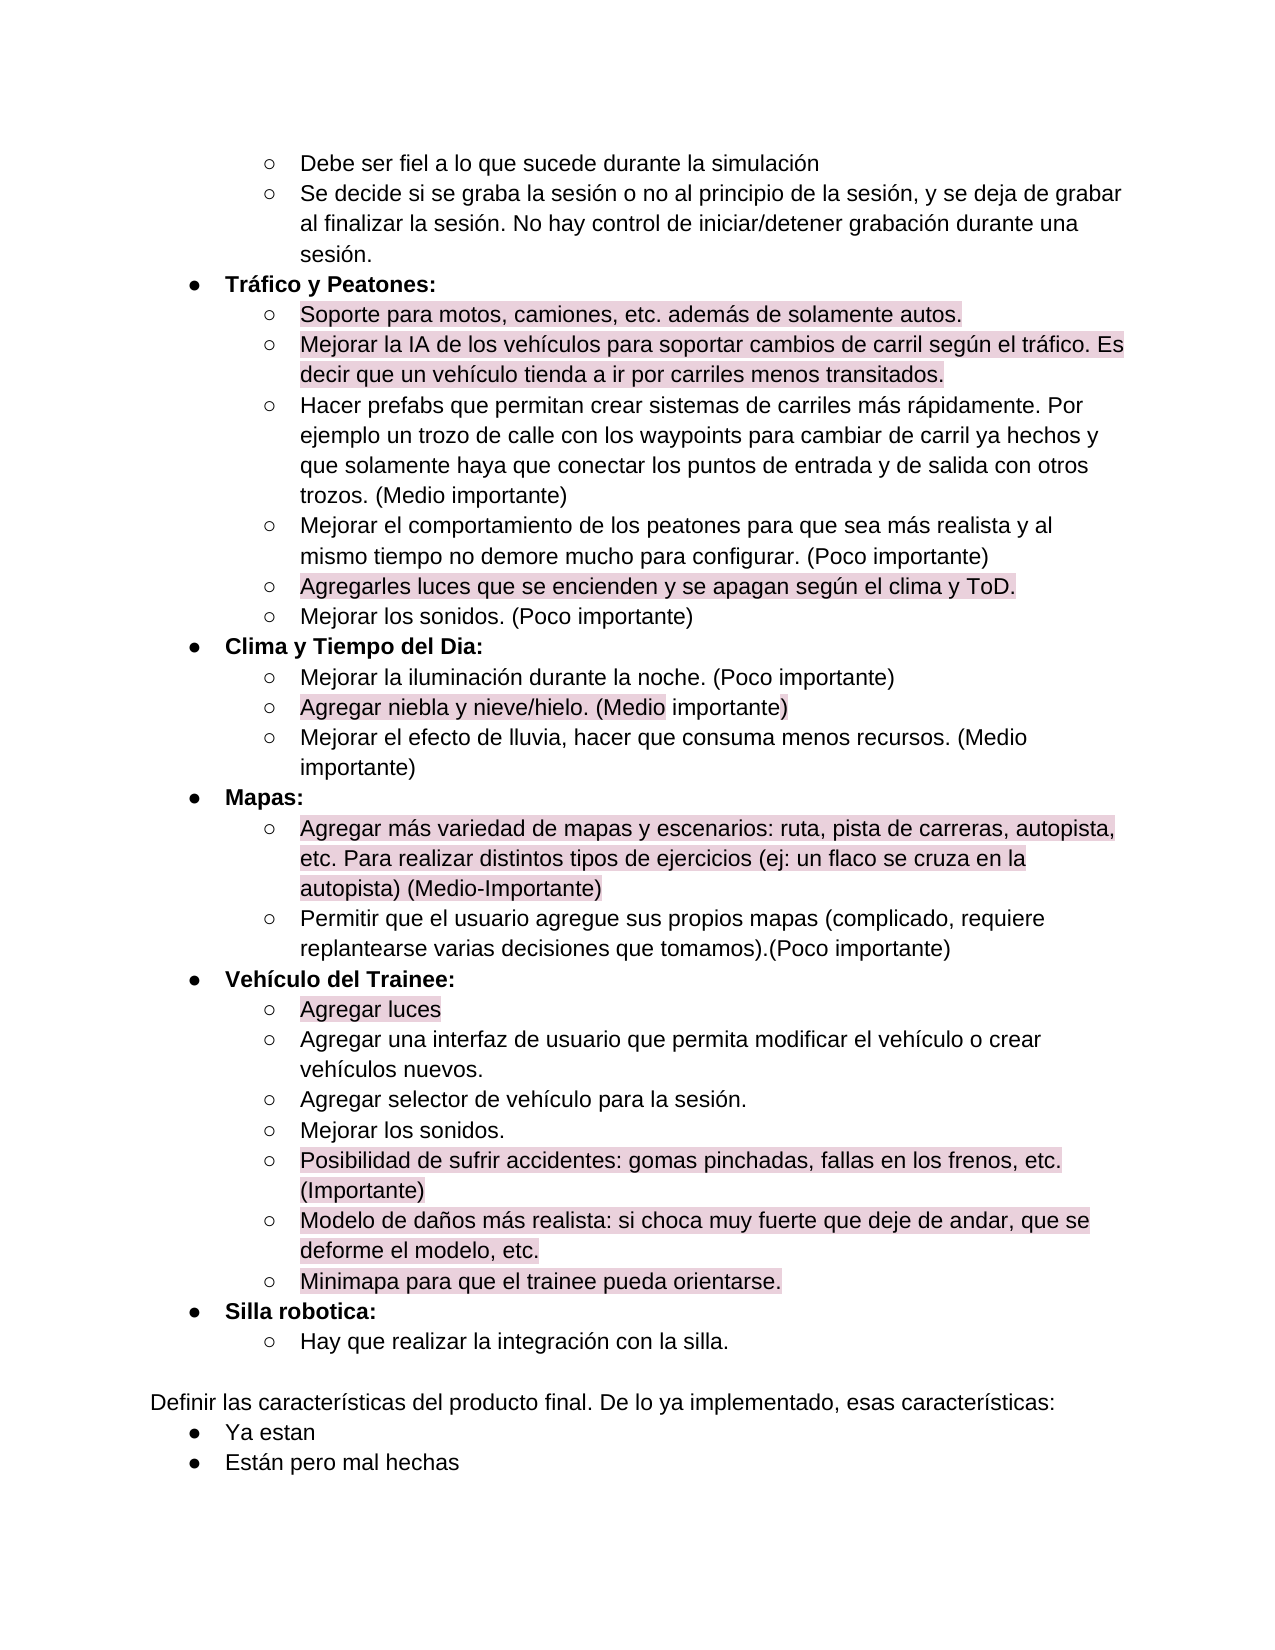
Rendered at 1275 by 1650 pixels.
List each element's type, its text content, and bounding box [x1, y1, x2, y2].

list Minimapa para que el trainee pueda orientarse. [262, 1268, 1125, 1294]
list Agregar una interfaz de usuario que permita modificar el vehículo o crear vehículos nuevos. [262, 1026, 1125, 1083]
list Posibilidad de sufrir accidentes: gomas pinchadas, fallas en los frenos, etc. (Importante) [262, 1147, 1125, 1203]
list Mejorar el efecto de lluvia, hacer que consuma menos recursos. (Medio importante) [262, 724, 1125, 781]
list Modelo de daños más realista: si choca muy fuerte que deje de andar, que se deforme el modelo, etc. [262, 1207, 1125, 1264]
list Se decide si se graba la sesión o no al principio de la sesión, y se deja de grabar al finalizar la sesión. No hay control de iniciar/detener grabación durante una sesión. [262, 180, 1125, 267]
list Soporte para motos, camiones, etc. además de solamente autos. [262, 301, 1125, 327]
list Agregar más variedad de mapas y escenarios: ruta, pista de carreras, autopista, etc. Para realizar distintos tipos de ejercicios (ej: un flaco se cruza en la autopista) (Medio-Importante) [262, 814, 1125, 901]
list Mejorar la IA de los vehículos para soportar cambios de carril según el tráfico. Es decir que un vehículo tienda a ir por carriles menos transitados. [262, 331, 1125, 388]
list Agregar luces [262, 996, 1125, 1022]
list Vehículo del Trainee: [187, 966, 1125, 992]
list Mejorar el comportamiento de los peatones para que sea más realista y al mismo tiempo no demore mucho para configurar. (Poco importante) [262, 512, 1125, 569]
list Están pero mal hechas [187, 1449, 1125, 1475]
list Mejorar los sonidos. (Poco importante) [262, 603, 1125, 629]
list Silla robotica: [187, 1298, 1125, 1324]
list Agregarles luces que se encienden y se apagan según el clima y ToD. [262, 573, 1125, 599]
list Ya estan [187, 1419, 1125, 1445]
list Mejorar la iluminación durante la noche. (Poco importante) [262, 663, 1125, 690]
list Permitir que el usuario agregue sus propios mapas (complicado, requiere replantearse varias decisiones que tomamos).(Poco importante) [262, 905, 1125, 962]
list Debe ser fiel a lo que sucede durante la simulación [262, 150, 1125, 176]
list Agregar niebla y nieve/hielo. (Medio importante) [262, 694, 1125, 720]
list Mapas: [187, 784, 1125, 811]
list Tráfico y Peatones: [187, 271, 1125, 297]
text Definir las características del producto final. De lo ya implementado, esas características: [150, 1388, 1125, 1415]
list Agregar selector de vehículo para la sesión. [262, 1086, 1125, 1113]
list Hacer prefabs que permitan crear sistemas de carriles más rápidamente. Por ejemplo un trozo de calle con los waypoints para cambiar de carril ya hechos y que solamente haya que conectar los puntos de entrada y de salida con otros trozos. (Medio importante) [262, 392, 1125, 509]
list Hay que realizar la integración con la silla. [262, 1328, 1125, 1354]
list Mejorar los sonidos. [262, 1117, 1125, 1143]
list Clima y Tiempo del Dia: [187, 633, 1125, 660]
